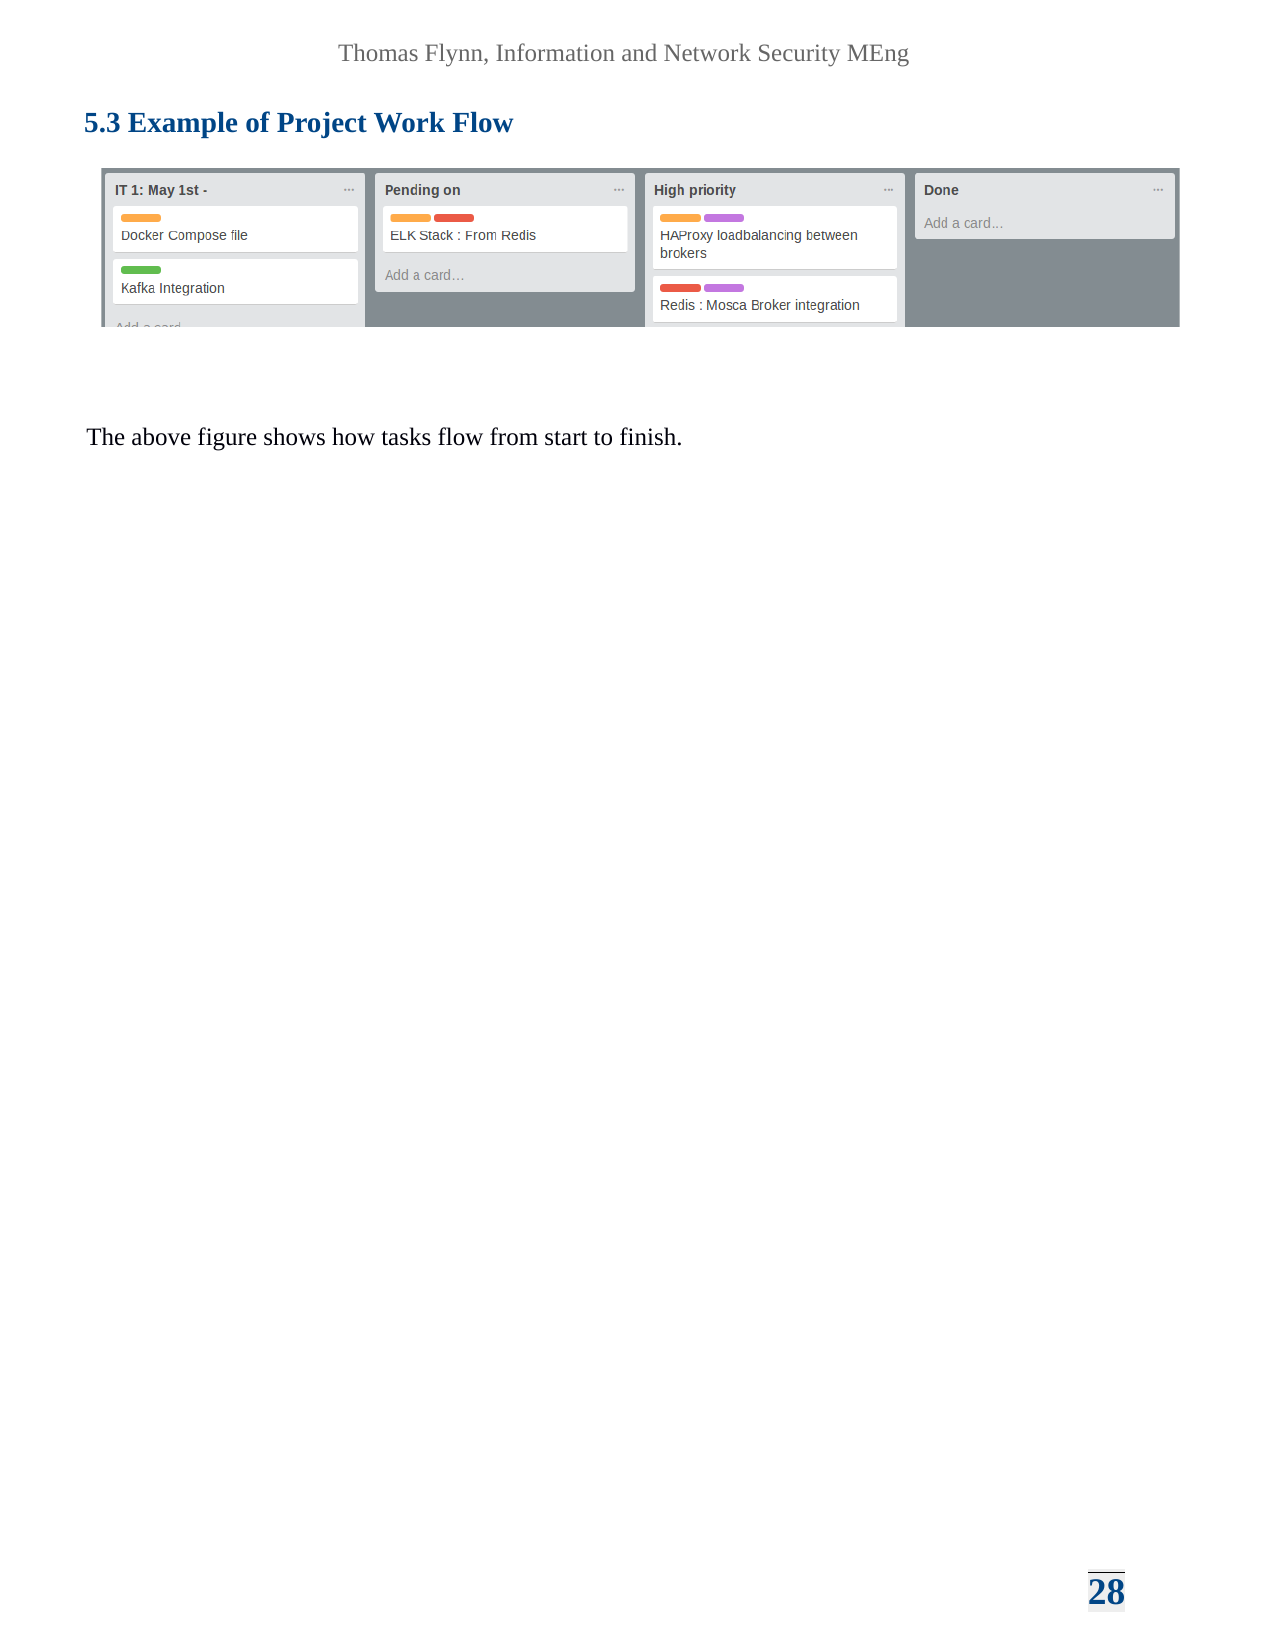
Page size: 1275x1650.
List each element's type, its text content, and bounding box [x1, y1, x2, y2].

picture [101, 168, 1180, 327]
text The above figure shows how tasks flow from start to finish. [86, 422, 1125, 450]
subtitle 5.3 Example of Project Work Flow [81, 105, 1125, 138]
